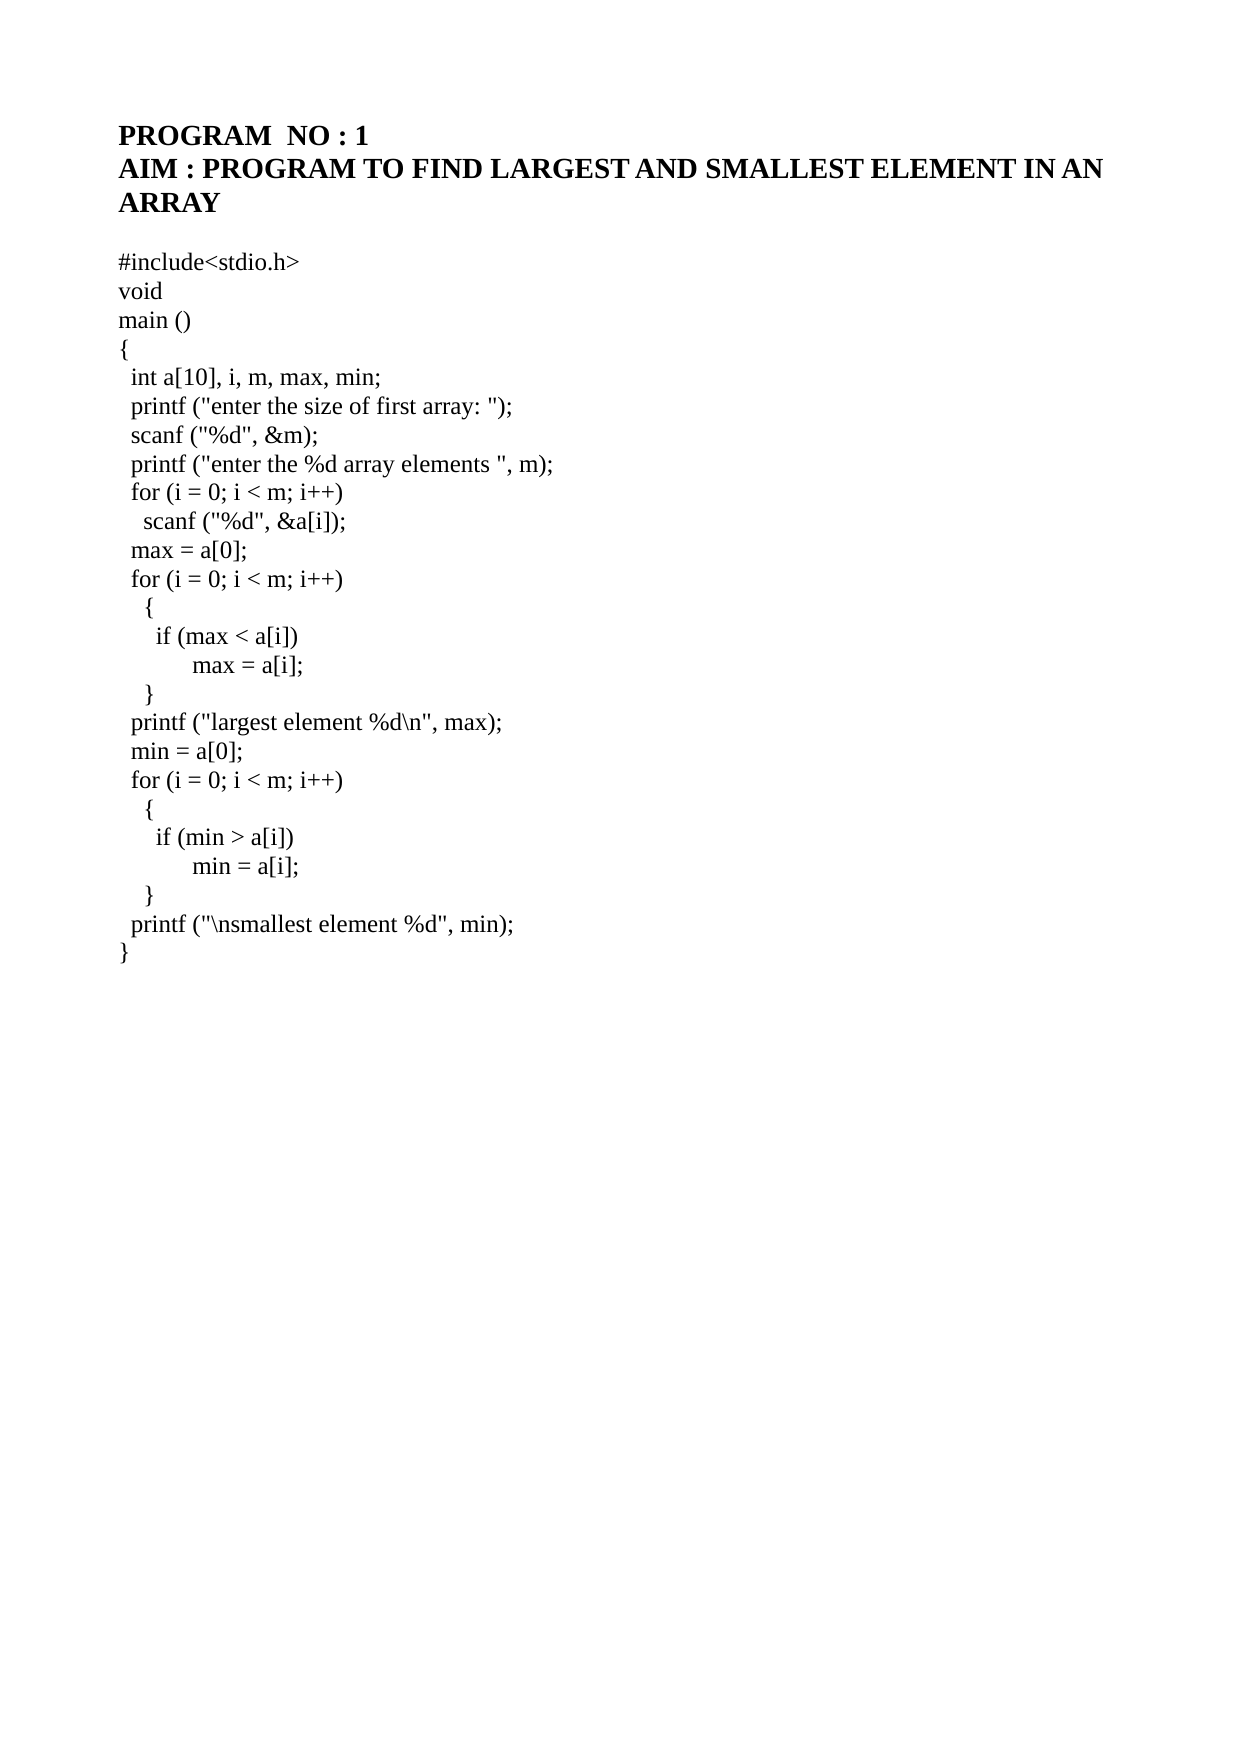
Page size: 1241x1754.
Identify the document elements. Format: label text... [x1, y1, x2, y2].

text scanf ("%d", &a[i]); [118, 506, 1122, 535]
text printf ("enter the size of first array: "); [118, 391, 1122, 420]
text void [118, 276, 1122, 305]
text if (min > a[i]) [118, 822, 1122, 851]
text printf ("enter the %d array elements ", m); [118, 449, 1122, 477]
text for (i = 0; i < m; i++) [118, 564, 1122, 592]
text PROGRAM NO : 1 [118, 118, 1122, 152]
text if (max < a[i]) [118, 621, 1122, 650]
text min = a[0]; [118, 736, 1122, 765]
text max = a[i]; [118, 650, 1122, 679]
text int a[10], i, m, max, min; [118, 362, 1122, 391]
text main () [118, 305, 1122, 334]
text for (i = 0; i < m; i++) [118, 765, 1122, 794]
text printf ("\nsmallest element %d", min); [118, 909, 1122, 937]
text { [118, 334, 1122, 362]
text max = a[0]; [118, 535, 1122, 564]
text } [118, 679, 1122, 707]
text { [118, 794, 1122, 822]
text scanf ("%d", &m); [118, 420, 1122, 449]
text } [118, 880, 1122, 909]
text } [118, 937, 1122, 966]
text #include<stdio.h> [118, 247, 1122, 276]
text printf ("largest element %d\n", max); [118, 707, 1122, 736]
text for (i = 0; i < m; i++) [118, 477, 1122, 506]
text min = a[i]; [118, 851, 1122, 880]
text AIM : PROGRAM TO FIND LARGEST AND SMALLEST ELEMENT IN AN ARRAY [118, 152, 1122, 219]
text { [118, 592, 1122, 621]
